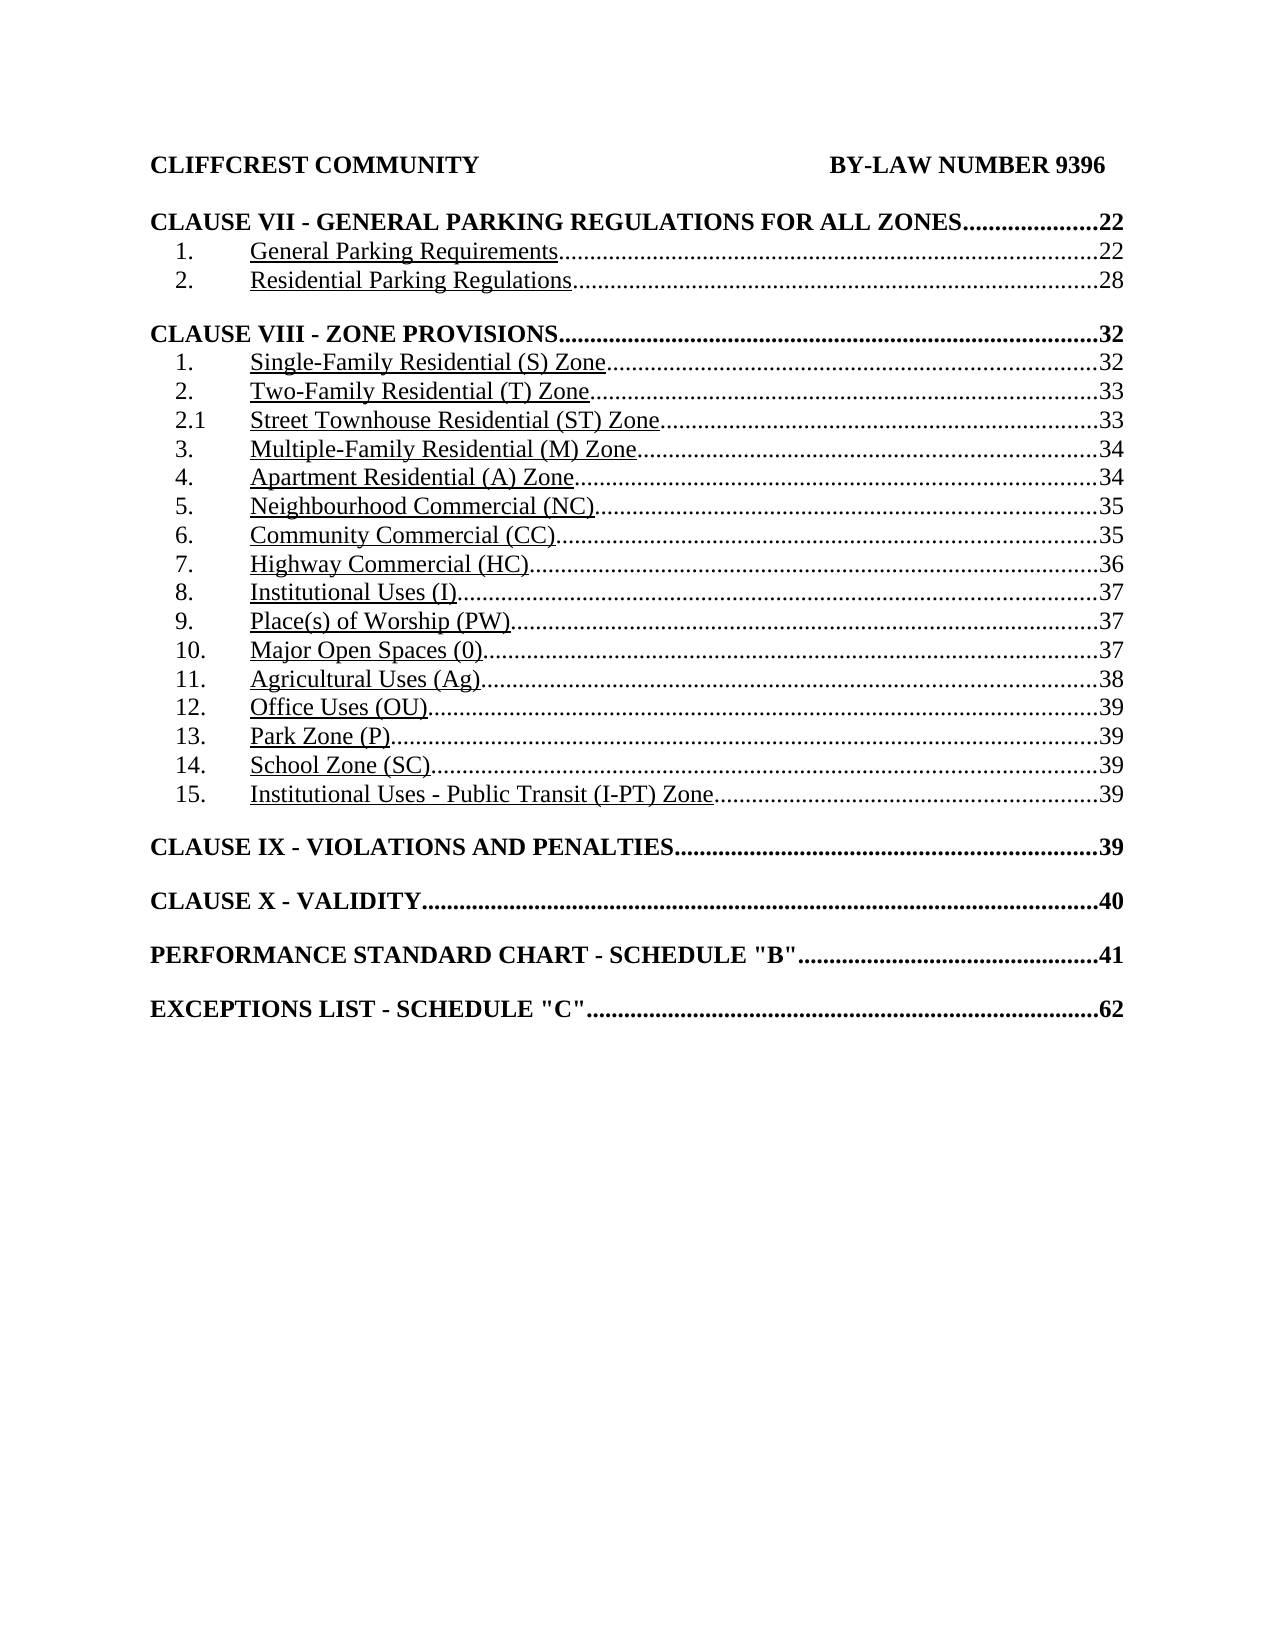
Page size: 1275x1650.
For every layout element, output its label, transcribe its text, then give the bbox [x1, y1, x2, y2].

text 13. Park Zone (P) 39 [175, 721, 1125, 750]
text 1. General Parking Requirements 22 [175, 236, 1125, 265]
text 15. Institutional Uses - Public Transit (I-PT) Zone 39 [175, 779, 1125, 807]
text 5. Neighbourhood Commercial (NC) 35 [175, 491, 1125, 520]
text 10. Major Open Spaces (0) 37 [175, 635, 1125, 664]
text 3. Multiple-Family Residential (M) Zone 34 [175, 434, 1125, 462]
text 2. Residential Parking Regulations 28 [175, 265, 1125, 294]
text CLAUSE IX - VIOLATIONS AND PENALTIES 39 [150, 832, 1125, 861]
text 8. Institutional Uses (I) 37 [175, 577, 1125, 606]
text 2. Two-Family Residential (T) Zone 33 [175, 376, 1125, 405]
text 4. Apartment Residential (A) Zone 34 [175, 462, 1125, 491]
text 9. Place(s) of Worship (PW) 37 [175, 606, 1125, 635]
text 14. School Zone (SC) 39 [175, 750, 1125, 779]
text 2.1 Street Townhouse Residential (ST) Zone 33 [175, 405, 1125, 434]
text 7. Highway Commercial (HC) 36 [175, 549, 1125, 577]
text 6. Community Commercial (CC) 35 [175, 520, 1125, 549]
text 11. Agricultural Uses (Ag) 38 [175, 664, 1125, 692]
text CLAUSE VII - GENERAL PARKING REGULATIONS FOR ALL ZONES 22 [150, 207, 1125, 236]
text EXCEPTIONS LIST - SCHEDULE "C" 62 [150, 994, 1125, 1022]
text CLAUSE VIII - ZONE PROVISIONS 32 [150, 319, 1125, 347]
text 1. Single-Family Residential (S) Zone 32 [175, 347, 1125, 376]
text CLAUSE X - VALIDITY 40 [150, 886, 1125, 915]
text 12. Office Uses (OU) 39 [175, 692, 1125, 721]
text PERFORMANCE STANDARD CHART - SCHEDULE "B" 41 [150, 940, 1125, 969]
